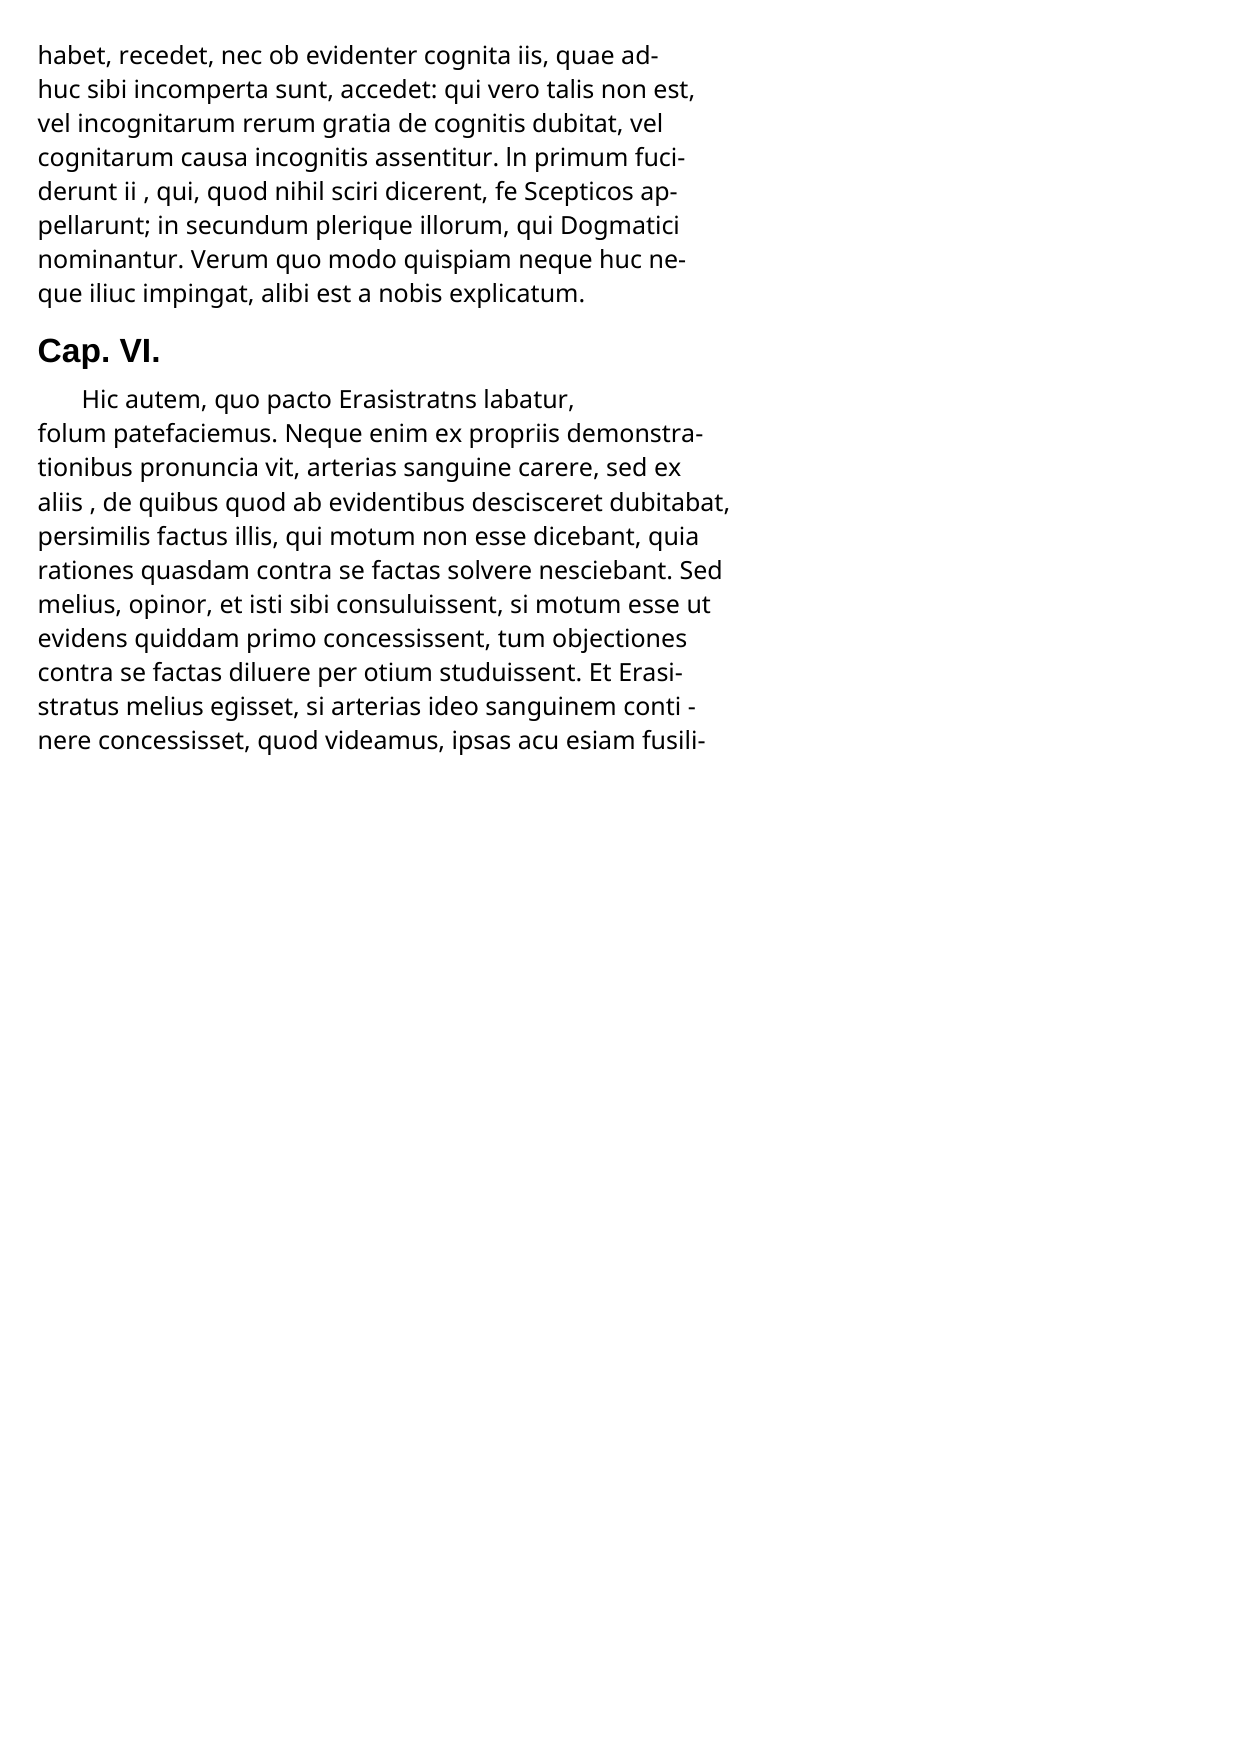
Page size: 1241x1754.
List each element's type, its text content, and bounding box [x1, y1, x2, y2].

text habet, recedet, nec ob evidenter cognita iis, quae ad- huc sibi incomperta sunt, accedet: qui vero talis non est, vel incognitarum rerum gratia de cognitis dubitat, vel cognitarum causa incognitis assentitur. ln primum fuci- derunt ii , qui, quod nihil sciri dicerent, fe Scepticos ap- pellarunt; in secundum plerique illorum, qui Dogmatici nominantur. Verum quo modo quispiam neque huc ne- que iliuc impingat, alibi est a nobis explicatum. [37, 37, 1203, 310]
text Hic autem, quo pacto Erasistratns labatur, folum patefaciemus. Neque enim ex propriis demonstra- tionibus pronuncia vit, arterias sanguine carere, sed ex aliis , de quibus quod ab evidentibus descisceret dubitabat, persimilis factus illis, qui motum non esse dicebant, quia rationes quasdam contra se factas solvere nesciebant. Sed melius, opinor, et isti sibi consuluissent, si motum esse ut evidens quiddam primo concessissent, tum objectiones contra se factas diluere per otium studuissent. Et Erasi- stratus melius egisset, si arterias ideo sanguinem conti - nere concessisset, quod videamus, ipsas acu esiam fusili- [37, 382, 1203, 757]
subtitle Cap. VI. [37, 331, 1203, 369]
